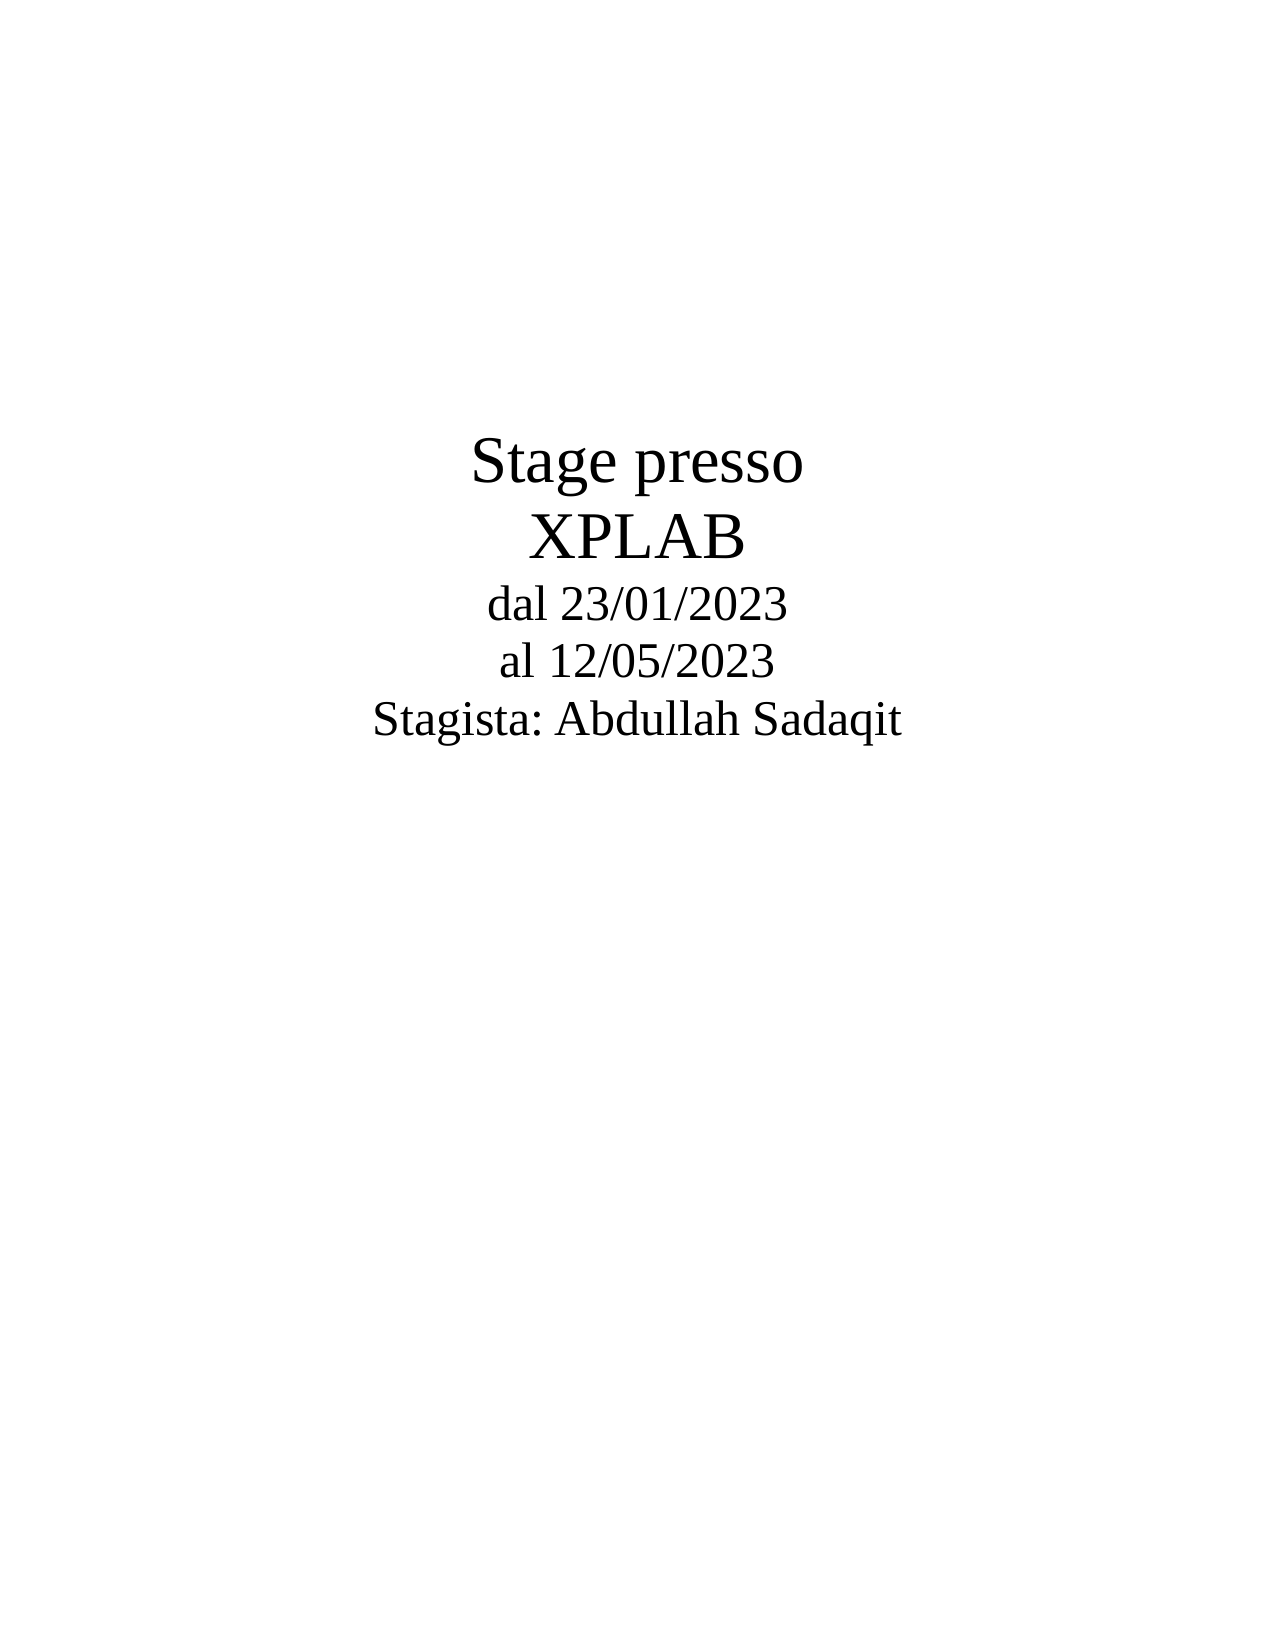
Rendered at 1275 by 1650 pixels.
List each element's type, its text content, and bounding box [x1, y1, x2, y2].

text al 12/05/2023 [118, 631, 1157, 688]
text dal 23/01/2023 [118, 573, 1157, 631]
text Stagista: Abdullah Sadaqit [118, 688, 1157, 746]
text XPLAB [118, 497, 1157, 573]
text Stage presso [118, 420, 1157, 497]
